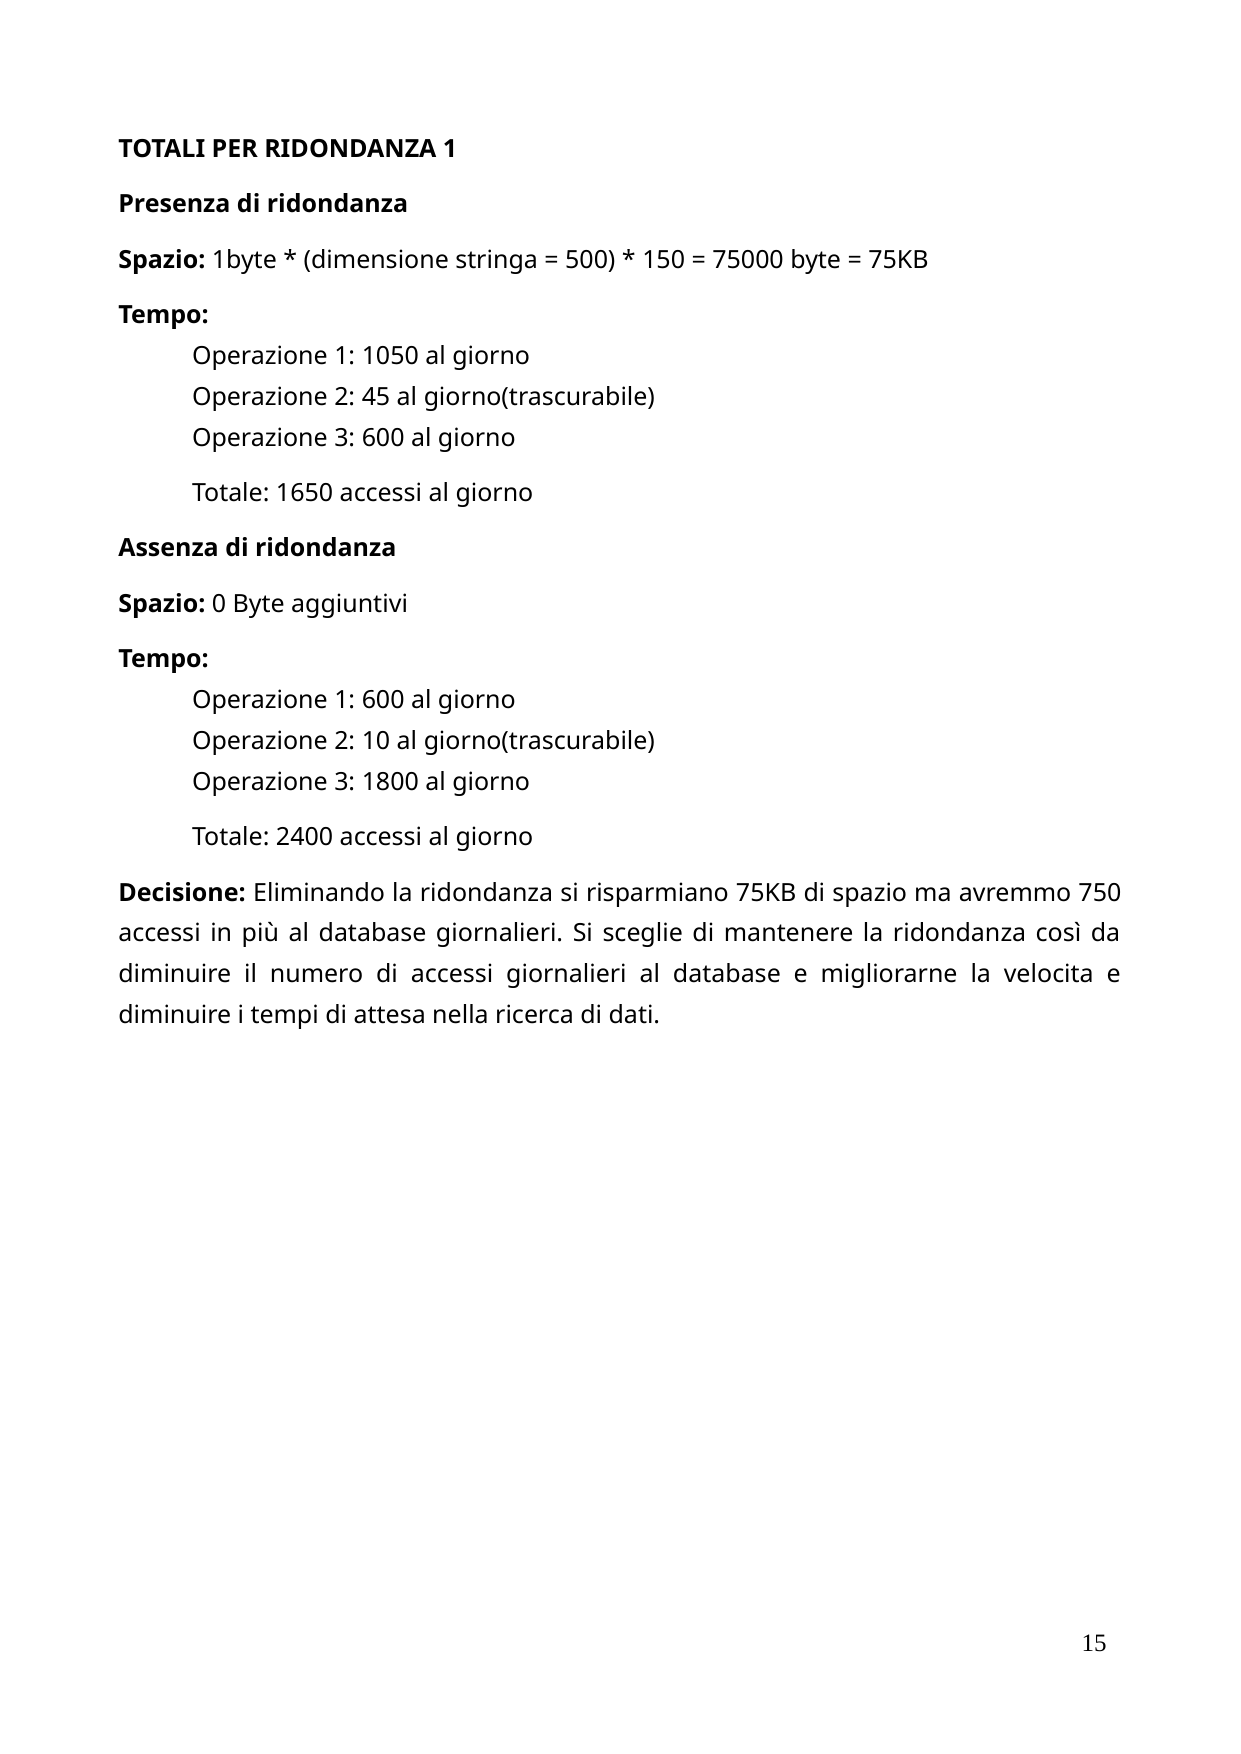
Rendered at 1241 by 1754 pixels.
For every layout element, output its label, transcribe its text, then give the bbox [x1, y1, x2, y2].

text Spazio: 1byte * (dimensione stringa = 500) * 150 = 75000 byte = 75KB [118, 241, 1122, 275]
text Presenza di ridondanza [118, 186, 1122, 220]
text Tempo: Operazione 1: 1050 al giorno Operazione 2: 45 al giorno(trascurabile) Operazione 3: 600 al giorno [118, 297, 1122, 453]
text Totale: 2400 accessi al giorno [118, 819, 1122, 853]
text Spazio: 0 Byte aggiuntivi [118, 585, 1122, 619]
text Decisione: Eliminando la ridondanza si risparmiano 75KB di spazio ma avremmo 750 accessi in più al database giornalieri. Si sceglie di mantenere la ridondanza così da diminuire il numero di accessi giornalieri al database e migliorarne la velocita e diminuire i tempi di attesa nella ricerca di dati. [118, 874, 1122, 1031]
text TOTALI PER RIDONDANZA 1 [118, 130, 1122, 164]
text Assenza di ridondanza [118, 530, 1122, 564]
text Tempo: Operazione 1: 600 al giorno Operazione 2: 10 al giorno(trascurabile) Operazione 3: 1800 al giorno [118, 641, 1122, 797]
text Totale: 1650 accessi al giorno [118, 474, 1122, 509]
